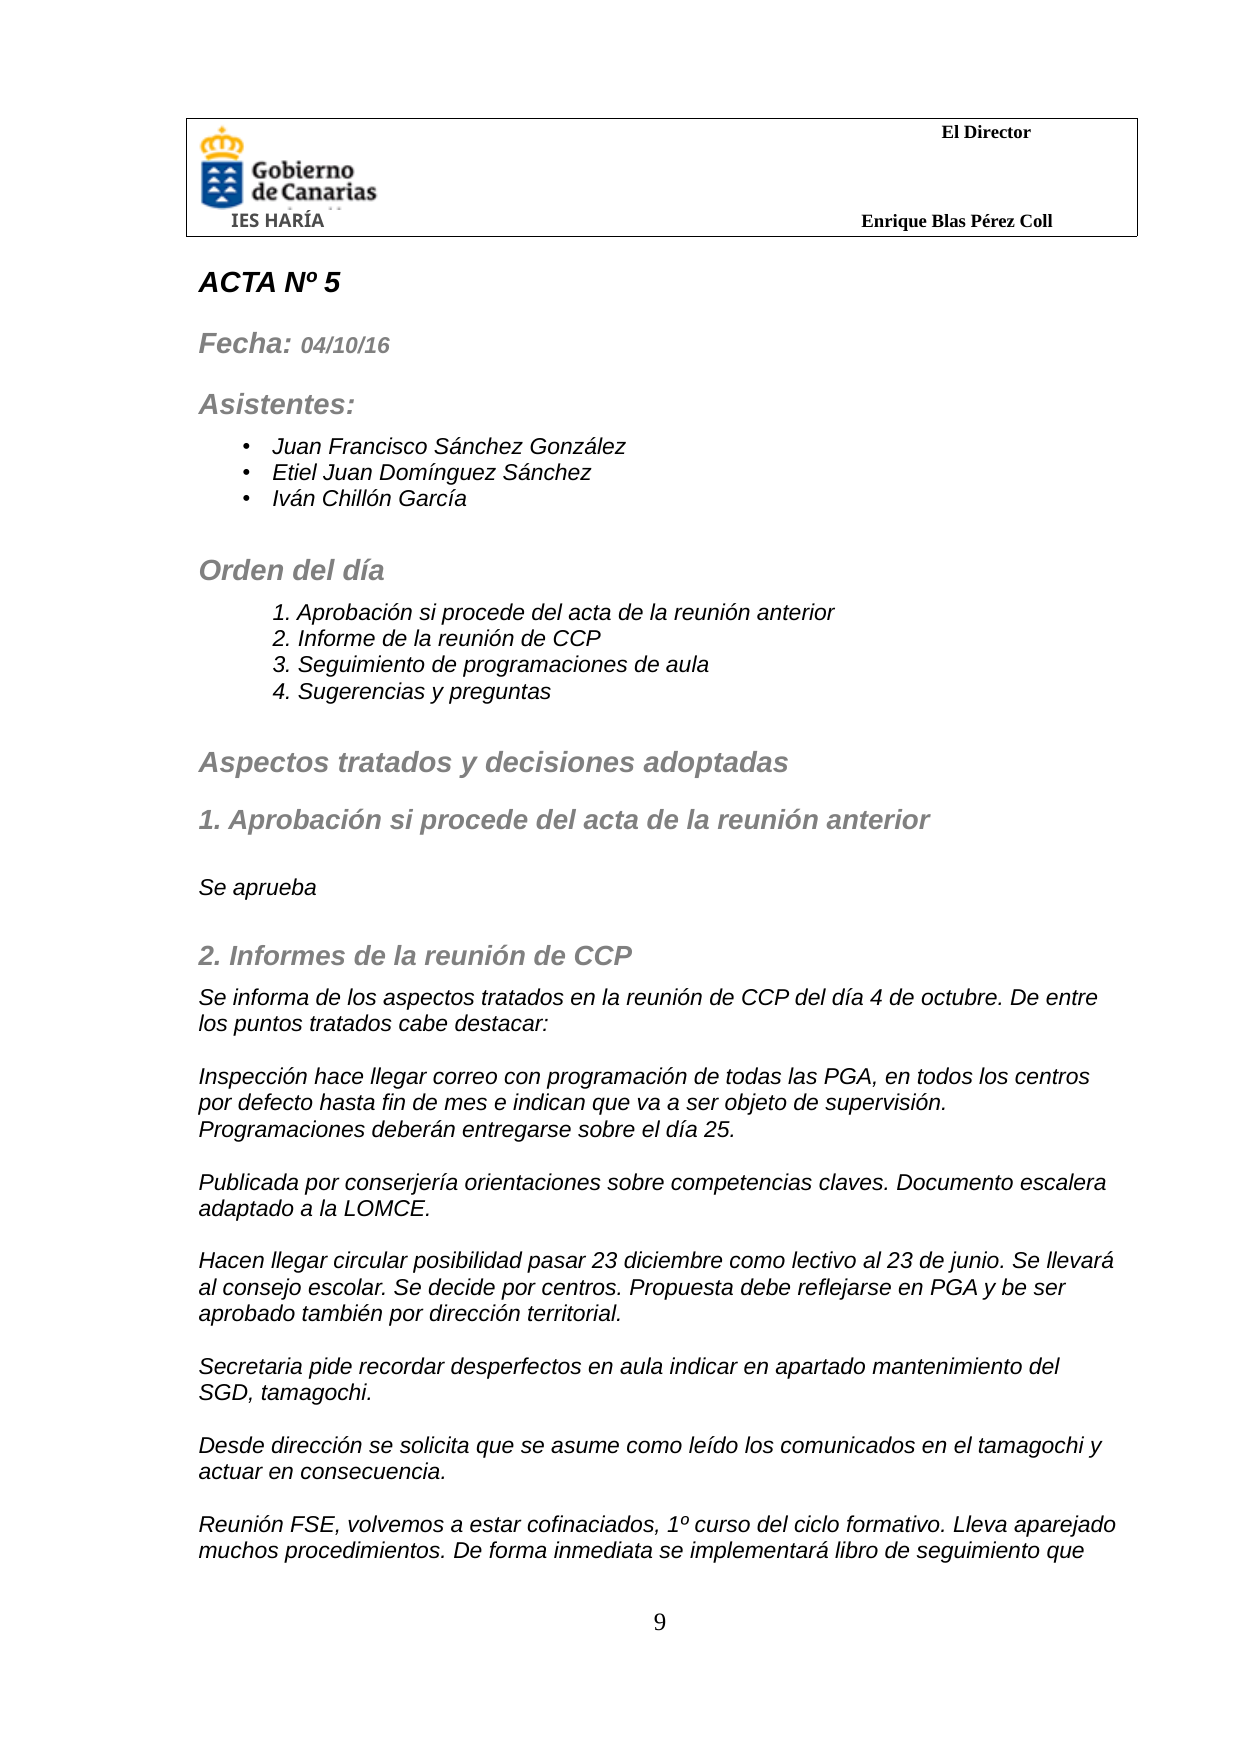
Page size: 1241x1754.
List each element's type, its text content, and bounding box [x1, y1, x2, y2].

text 2. Informe de la reunión de CCP [272, 625, 1121, 651]
subtitle Aspectos tratados y decisiones adoptadas [198, 745, 1121, 779]
picture [195, 123, 381, 210]
text Reunión FSE, volvemos a estar cofinaciados, 1º curso del ciclo formativo. Lleva aparejado muchos procedimientos. De forma inmediata se implementará libro de seguimiento que [198, 1511, 1121, 1564]
subtitle 2. Informes de la reunión de CCP [198, 939, 1121, 971]
list Etiel Juan Domínguez Sánchez [242, 459, 1121, 485]
list Iván Chillón García [242, 485, 1121, 512]
text Hacen llegar circular posibilidad pasar 23 diciembre como lectivo al 23 de junio. Se llevará al consejo escolar. Se decide por centros. Propuesta debe reflejarse en PGA y be ser aprobado también por dirección territorial. [198, 1247, 1121, 1327]
text 3. Seguimiento de programaciones de aula [272, 651, 1121, 678]
subtitle Orden del día [198, 553, 1121, 586]
text Publicada por conserjería orientaciones sobre competencias claves. Documento escalera adaptado a la LOMCE. [198, 1168, 1121, 1221]
subtitle Asistentes: [198, 387, 1121, 420]
subtitle ACTA Nº 5 [198, 265, 1121, 299]
text Inspección hace llegar correo con programación de todas las PGA, en todos los centros por defecto hasta fin de mes e indican que va a ser objeto de supervisión. Programaciones deberán entregarse sobre el día 25. [198, 1063, 1121, 1142]
text Desde dirección se solicita que se asume como leído los comunicados en el tamagochi y actuar en consecuencia. [198, 1432, 1121, 1485]
subtitle 1. Aprobación si procede del acta de la reunión anterior [198, 804, 1121, 836]
list Juan Francisco Sánchez González [242, 433, 1121, 459]
text Se informa de los aspectos tratados en la reunión de CCP del día 4 de octubre. De entre los puntos tratados cabe destacar: [198, 984, 1121, 1037]
text Se aprueba [198, 874, 1121, 901]
text 1. Aprobación si procede del acta de la reunión anterior [272, 599, 1121, 625]
text 4. Sugerencias y preguntas [272, 678, 1121, 704]
subtitle Fecha: 04/10/16 [198, 326, 1121, 359]
text Secretaria pide recordar desperfectos en aula indicar en apartado mantenimiento del SGD, tamagochi. [198, 1353, 1121, 1406]
